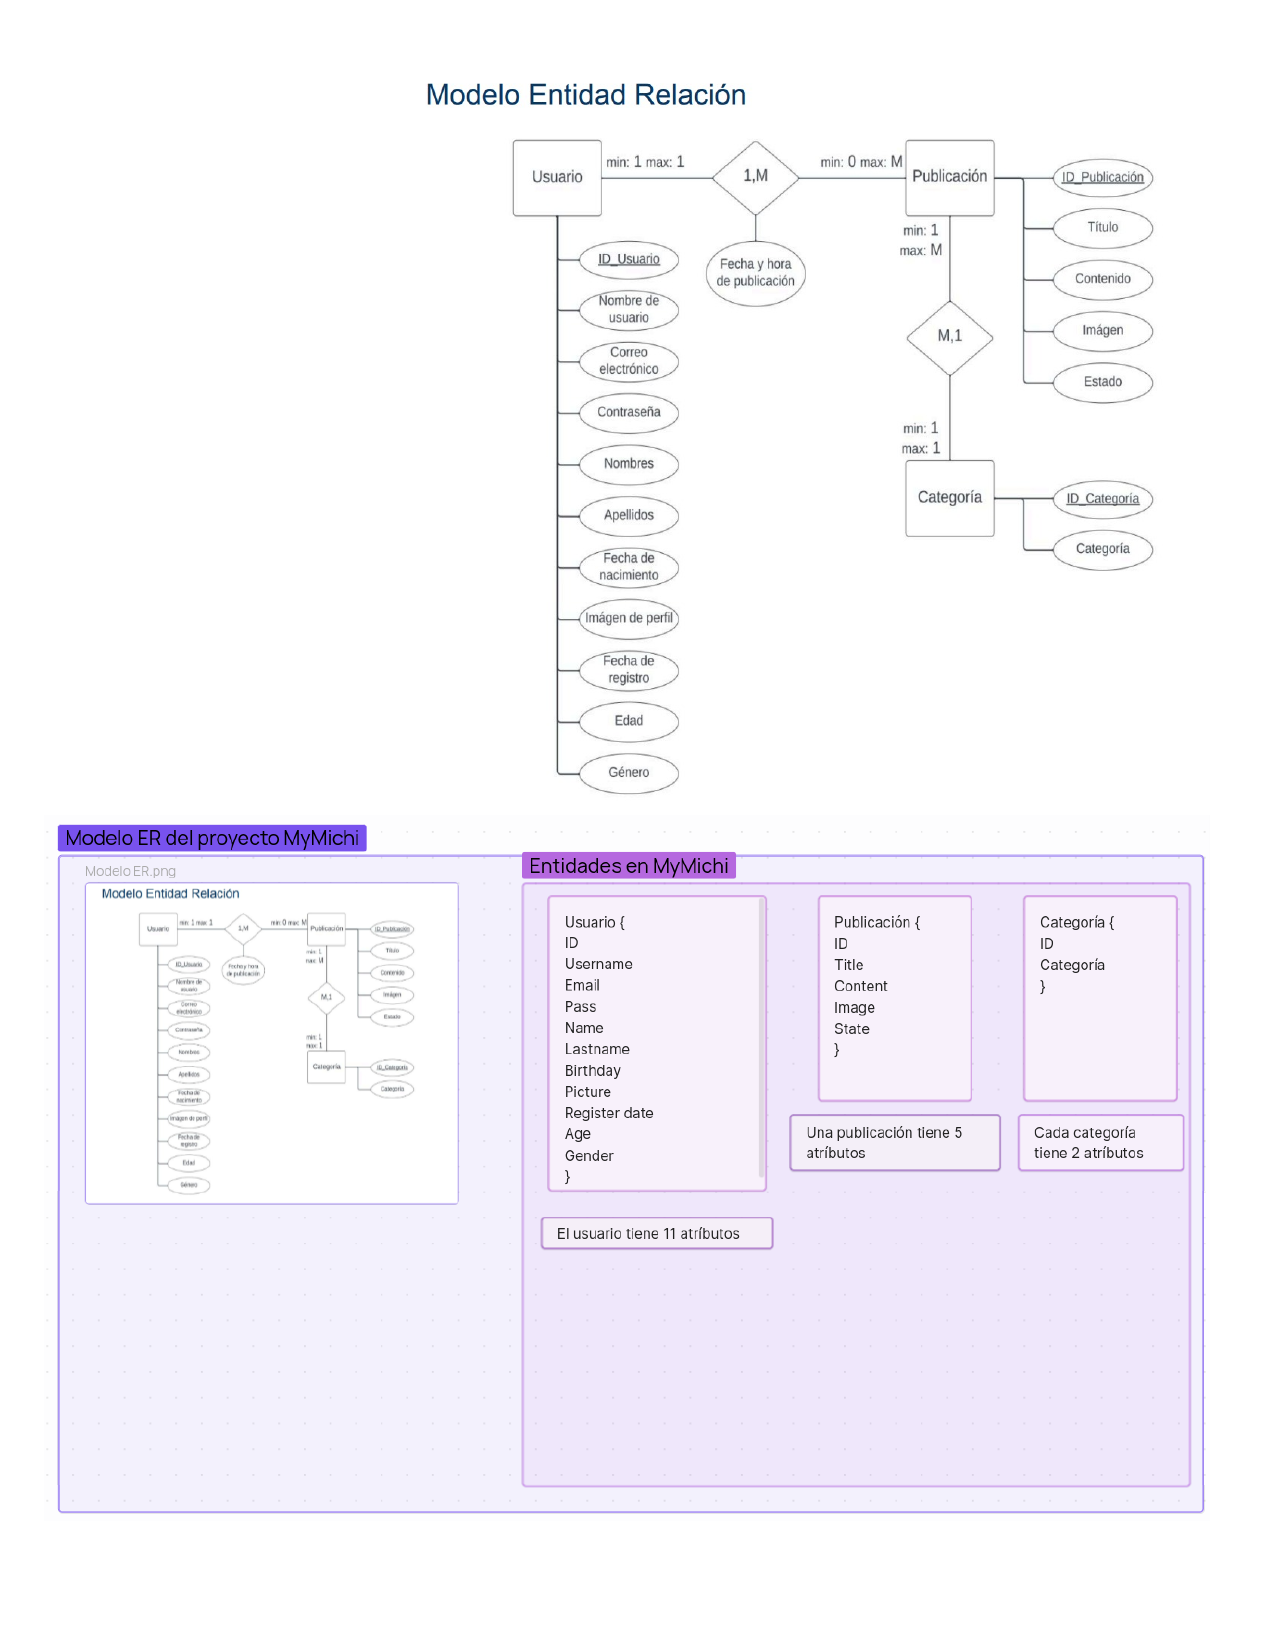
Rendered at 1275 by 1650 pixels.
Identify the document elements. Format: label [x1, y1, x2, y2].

picture [43, 71, 1255, 1521]
